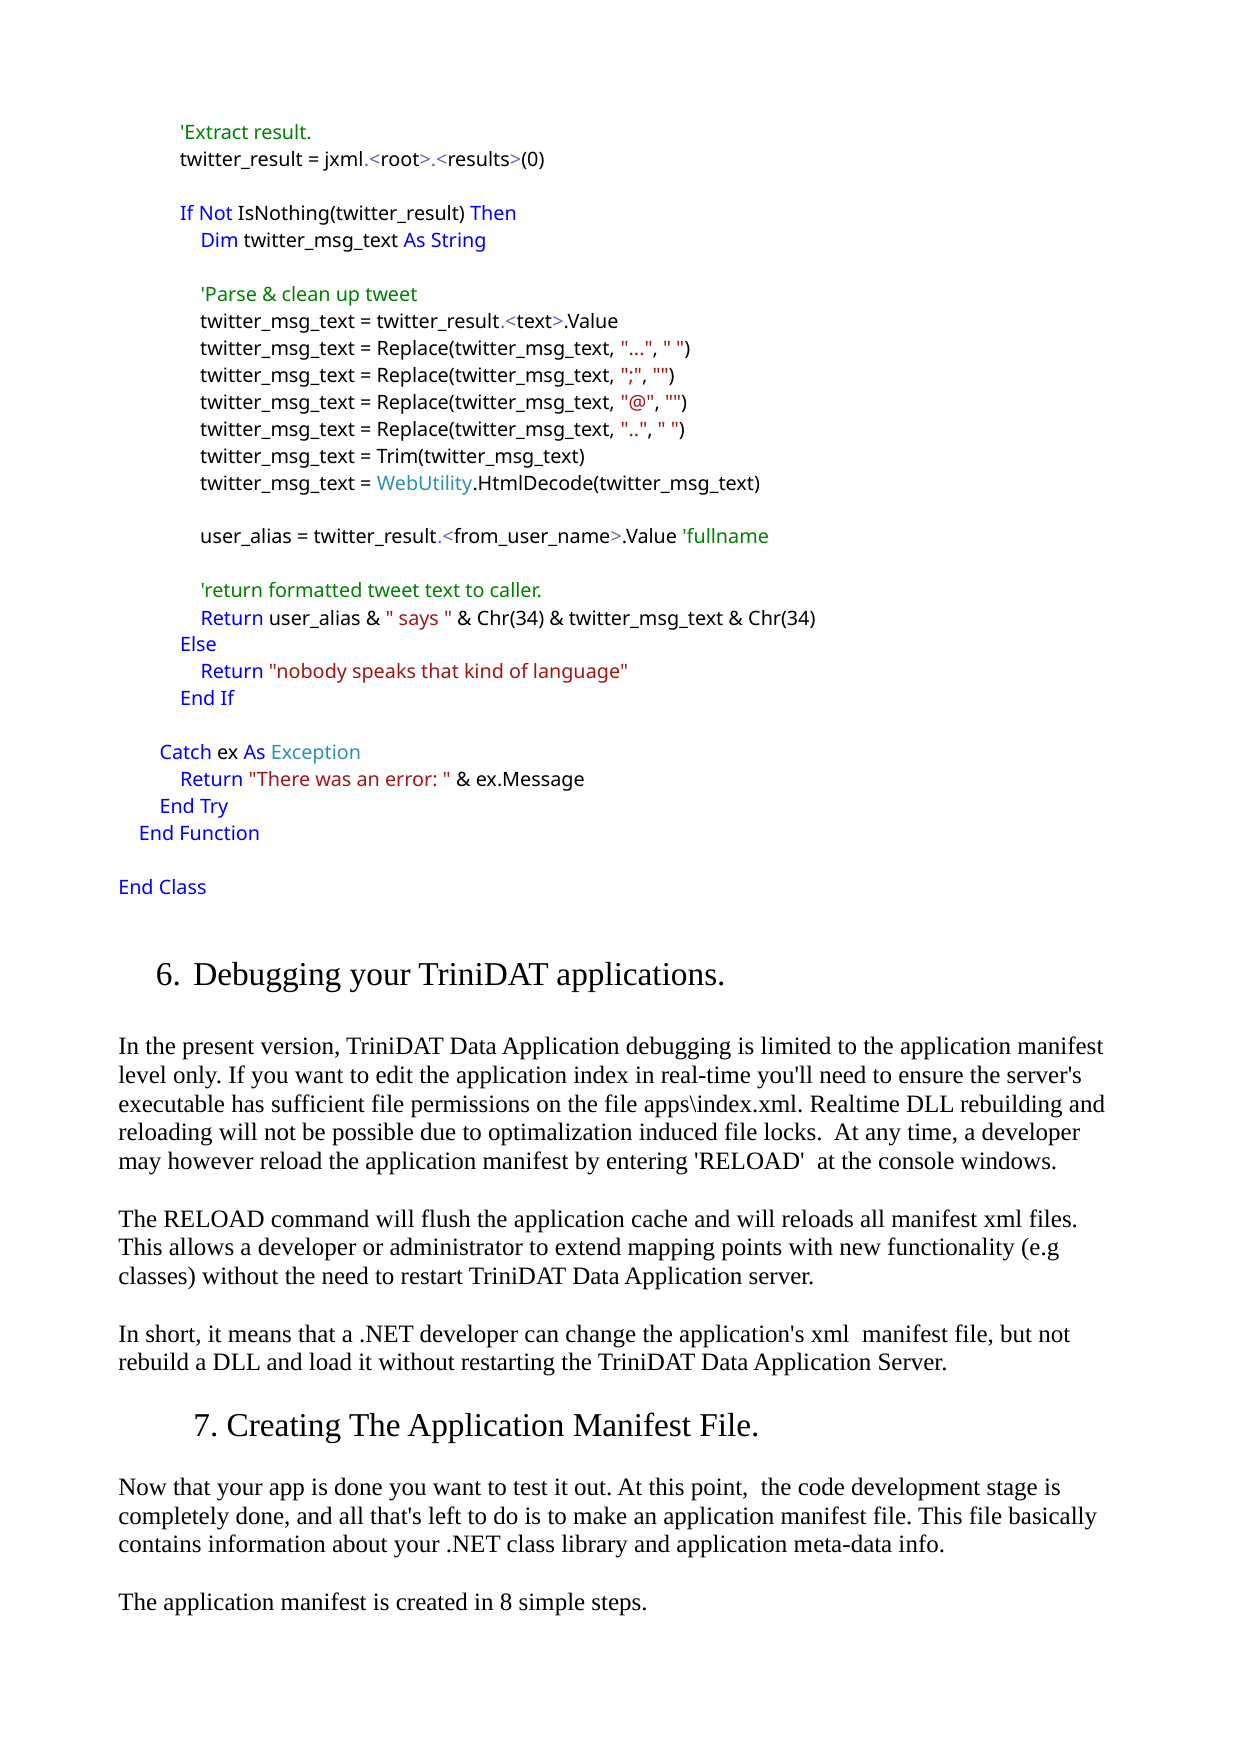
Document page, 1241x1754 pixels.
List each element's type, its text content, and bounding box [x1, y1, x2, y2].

text Return "nobody speaks that kind of language" [118, 658, 1122, 685]
text Else [118, 631, 1122, 658]
text End Class [118, 873, 1122, 901]
text user_alias = twitter_result.<from_user_name>.Value 'fullname [118, 523, 1122, 550]
text twitter_msg_text = Trim(twitter_msg_text) [118, 442, 1122, 469]
text 'Extract result. [118, 118, 1122, 145]
text Return "There was an error: " & ex.Message [118, 766, 1122, 793]
text In short, it means that a .NET developer can change the application's xml manifest file, but not rebuild a DLL and load it without restarting the TriniDAT Data Application Server. [118, 1319, 1122, 1376]
text If Not IsNothing(twitter_result) Then [118, 199, 1122, 226]
text End Function [118, 819, 1122, 847]
text twitter_msg_text = twitter_result.<text>.Value [118, 307, 1122, 334]
text Dim twitter_msg_text As String [118, 226, 1122, 253]
text End Try [118, 793, 1122, 819]
text twitter_msg_text = Replace(twitter_msg_text, "...", " ") [118, 334, 1122, 361]
list Debugging your TriniDAT applications. [156, 954, 1122, 993]
text twitter_result = jxml.<root>.<results>(0) [118, 145, 1122, 172]
text 'Parse & clean up tweet [118, 280, 1122, 307]
text End If [118, 685, 1122, 712]
text twitter_msg_text = WebUtility.HtmlDecode(twitter_msg_text) [118, 469, 1122, 496]
text twitter_msg_text = Replace(twitter_msg_text, "..", " ") [118, 415, 1122, 442]
text twitter_msg_text = Replace(twitter_msg_text, ";", "") [118, 361, 1122, 388]
text In the present version, TriniDAT Data Application debugging is limited to the application manifest level only. If you want to edit the application index in real-time you'll need to ensure the server's executable has sufficient file permissions on the file apps\index.xml. Realtime DLL rebuilding and reloading will not be possible due to optimalization induced file locks. At any time, a developer may however reload the application manifest by entering 'RELOAD' at the console windows. [118, 1031, 1122, 1175]
text Return user_alias & " says " & Chr(34) & twitter_msg_text & Chr(34) [118, 604, 1122, 631]
text Now that your app is done you want to test it out. At this point, the code development stage is completely done, and all that's left to do is to make an application manifest file. This file basically contains information about your .NET class library and application meta-data info. [118, 1472, 1122, 1558]
text The RELOAD command will flush the application cache and will reloads all manifest xml files. This allows a developer or administrator to extend mapping points with new functionality (e.g classes) without the need to restart TriniDAT Data Application server. [118, 1204, 1122, 1290]
text Catch ex As Exception [118, 739, 1122, 766]
text 'return formatted tweet text to caller. [118, 577, 1122, 604]
text The application manifest is created in 8 simple steps. [118, 1587, 1122, 1616]
text twitter_msg_text = Replace(twitter_msg_text, "@", "") [118, 388, 1122, 415]
list 7. Creating The Application Manifest File. [156, 1405, 1122, 1443]
